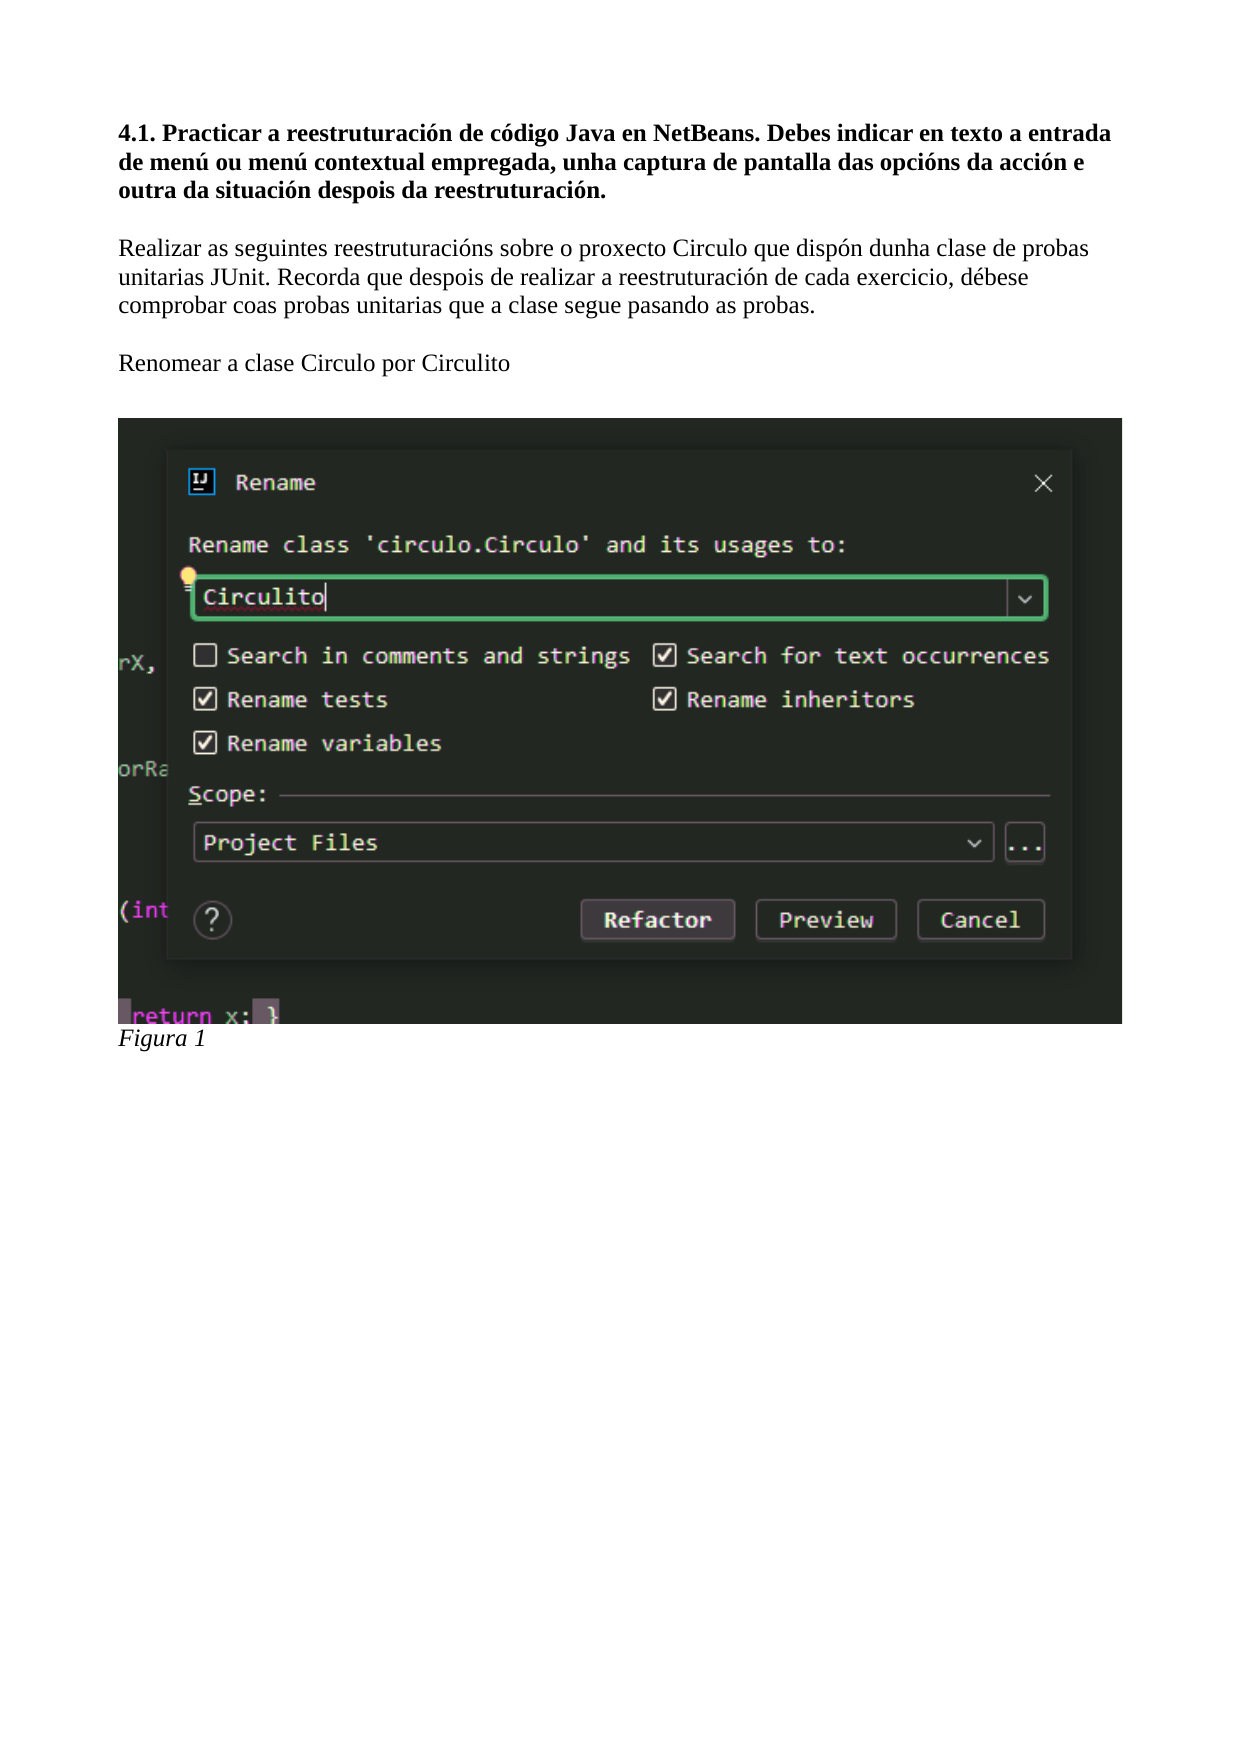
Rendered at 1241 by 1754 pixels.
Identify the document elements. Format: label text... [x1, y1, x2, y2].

text Realizar as seguintes reestruturacións sobre o proxecto Circulo que dispón dunha clase de probas unitarias JUnit. Recorda que despois de realizar a reestruturación de cada exercicio, débese comprobar coas probas unitarias que a clase segue pasando as probas. [118, 233, 1122, 319]
picture [118, 418, 1123, 1024]
text Renomear a clase Circulo por Circulito [118, 348, 1122, 377]
text 4.1. Practicar a reestruturación de código Java en NetBeans. Debes indicar en texto a entrada de menú ou menú contextual empregada, unha captura de pantalla das opcións da acción e outra da situación despois da reestruturación. [118, 118, 1122, 204]
text Figura 1 [118, 1024, 1122, 1052]
